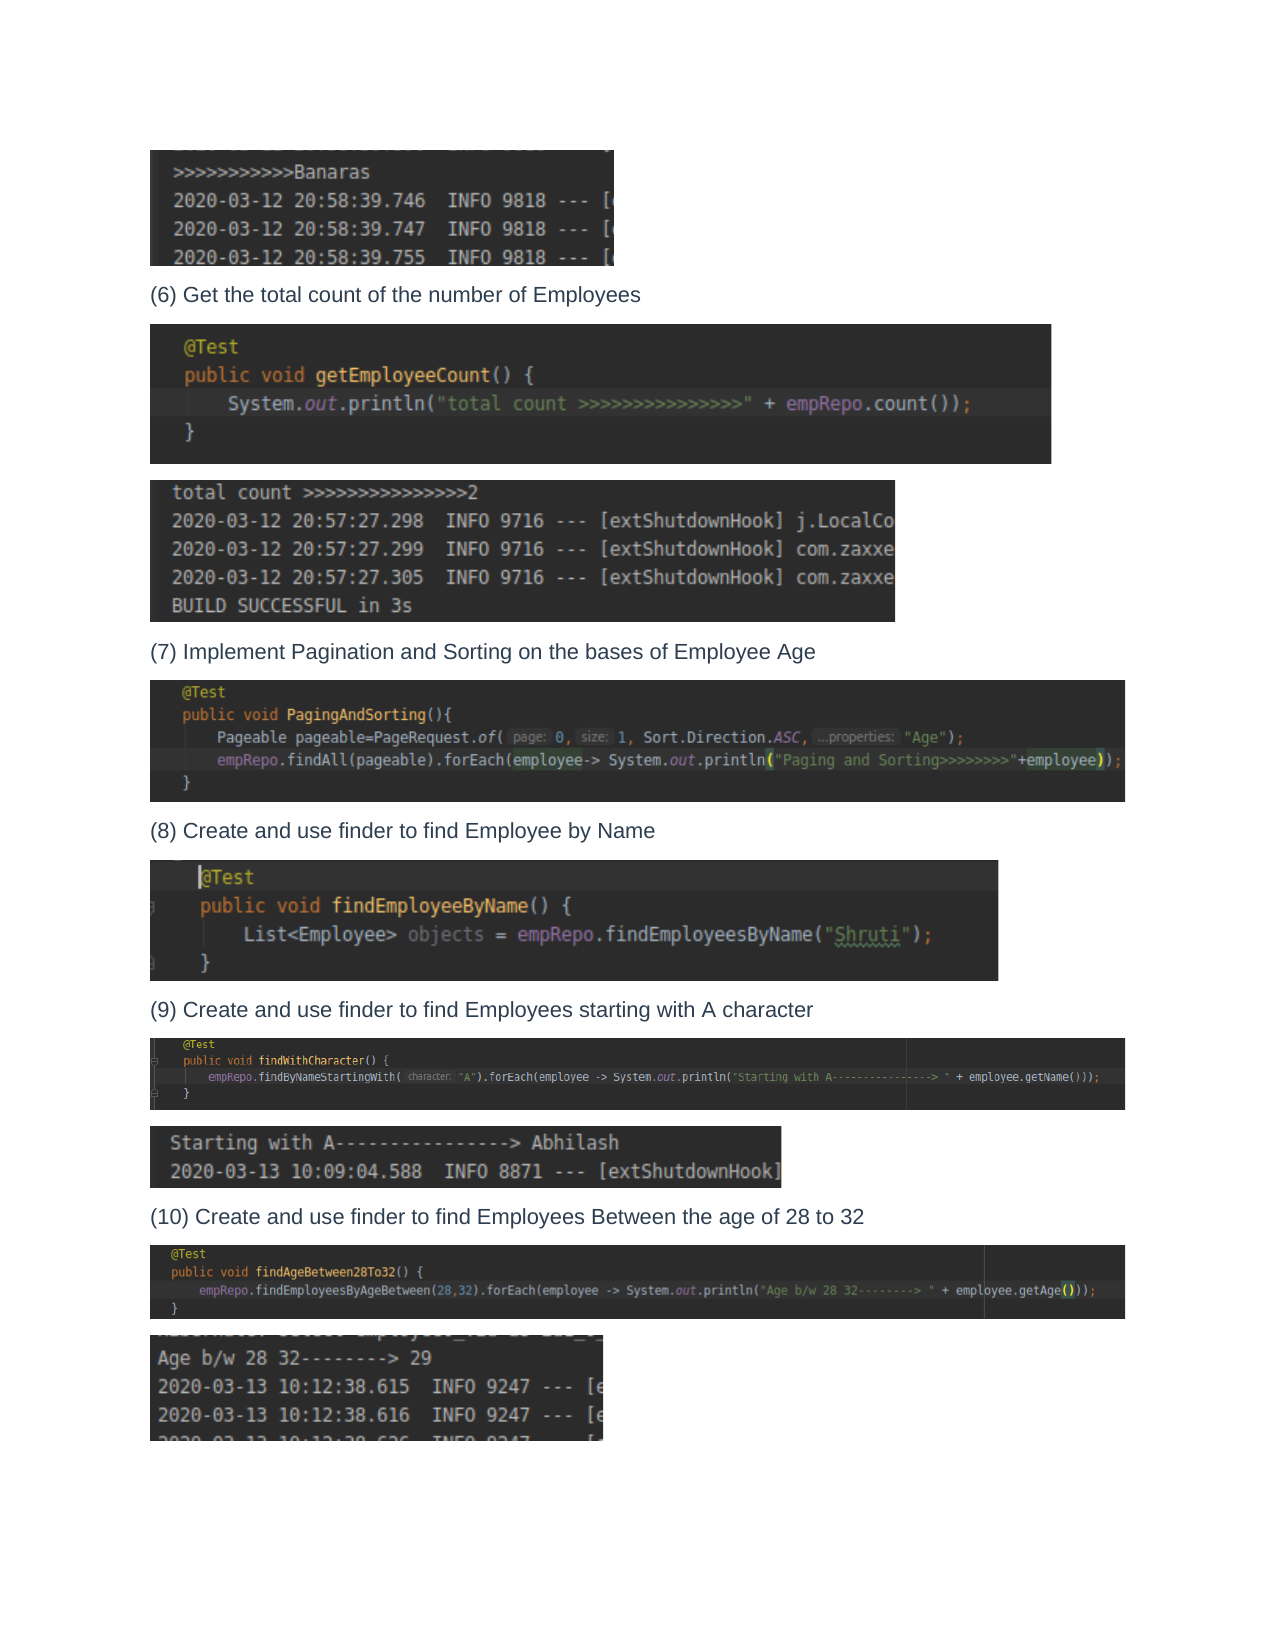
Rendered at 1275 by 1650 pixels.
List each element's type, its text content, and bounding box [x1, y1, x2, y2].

text (6) Get the total count of the number of Employees [150, 282, 1125, 307]
picture [150, 680, 1125, 802]
picture [150, 150, 614, 266]
picture [150, 1126, 782, 1188]
picture [150, 1245, 1125, 1319]
picture [150, 1038, 1125, 1110]
text (7) Implement Pagination and Sorting on the bases of Employee Age [150, 639, 1125, 664]
picture [150, 324, 1052, 464]
text (8) Create and use finder to find Employee by Name [150, 818, 1125, 843]
picture [150, 480, 896, 622]
text (10) Create and use finder to find Employees Between the age of 28 to 32 [150, 1204, 1125, 1229]
picture [150, 1335, 604, 1441]
picture [150, 860, 999, 981]
text (9) Create and use finder to find Employees starting with A character [150, 997, 1125, 1022]
